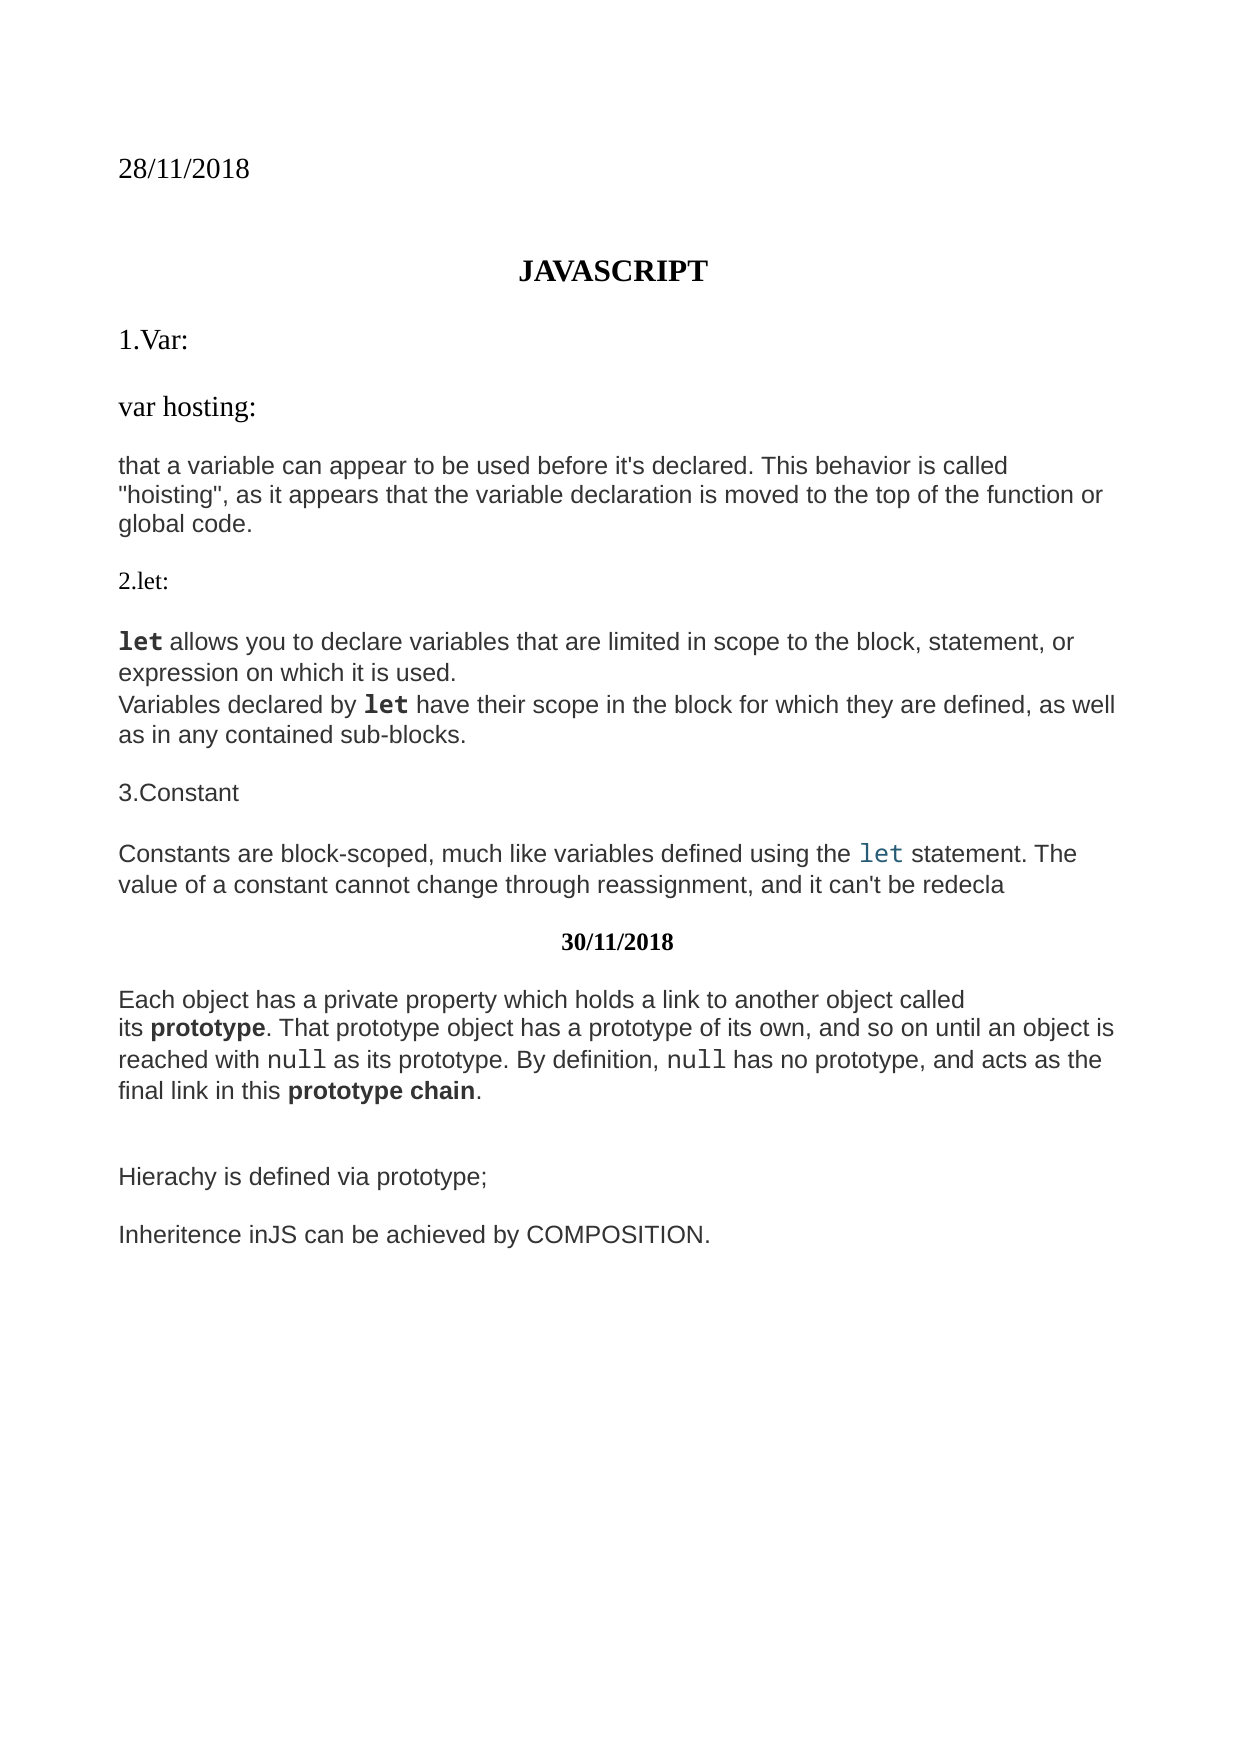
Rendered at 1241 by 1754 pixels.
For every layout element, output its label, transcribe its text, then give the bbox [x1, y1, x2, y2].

text Constants are block-scoped, much like variables defined using the let statement. The value of a constant cannot change through reassignment, and it can't be redecla [118, 836, 1122, 898]
text 3.Constant [118, 778, 1122, 807]
text Variables declared by let have their scope in the block for which they are defined, as well as in any contained sub-blocks. [118, 686, 1122, 749]
text Hierachy is defined via prototype; [118, 1162, 1122, 1191]
text 2.let: [118, 566, 1122, 595]
text let allows you to declare variables that are limited in scope to the block, statement, or expression on which it is used. [118, 624, 1122, 686]
text 1.Var: [118, 322, 1122, 355]
text Each object has a private property which holds a link to another object called its prototype. That prototype object has a prototype of its own, and so on until an object is reached with null as its prototype. By definition, null has no prototype, and acts as the final link in this prototype chain. [118, 984, 1122, 1105]
text 28/11/2018 [118, 152, 1122, 185]
text that a variable can appear to be used before it's declared. This behavior is called "hoisting", as it appears that the variable declaration is moved to the top of the function or global code. [118, 451, 1122, 537]
text Inheritence inJS can be achieved by COMPOSITION. [118, 1220, 1122, 1249]
text JAVASCRIPT [118, 252, 1122, 288]
text 30/11/2018 [118, 927, 1122, 956]
text var hosting: [118, 389, 1122, 422]
